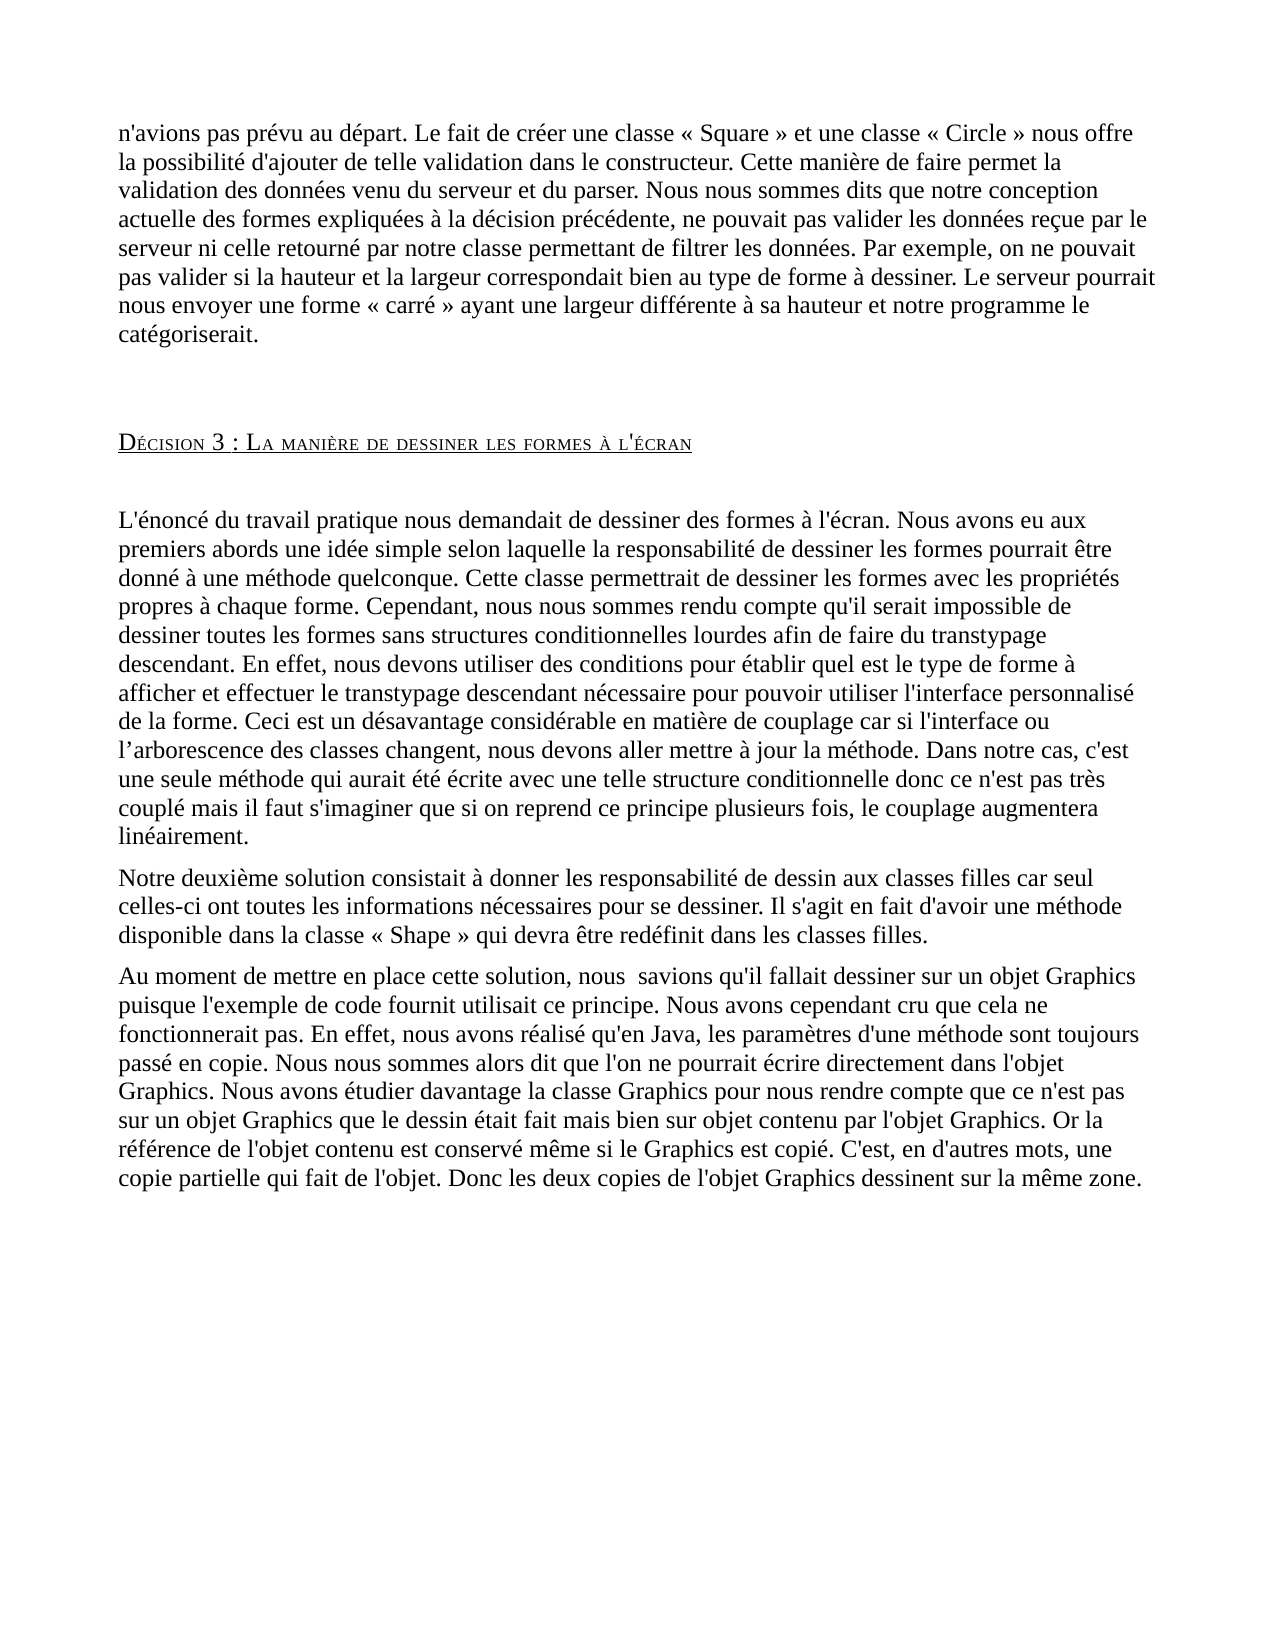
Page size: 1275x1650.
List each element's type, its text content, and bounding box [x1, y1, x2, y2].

text Notre deuxième solution consistait à donner les responsabilité de dessin aux classes filles car seul celles-ci ont toutes les informations nécessaires pour se dessiner. Il s'agit en fait d'avoir une méthode disponible dans la classe « Shape » qui devra être redéfinit dans les classes filles. [118, 863, 1157, 949]
subtitle Décision 3 : La manière de dessiner les formes à l'écran [118, 427, 1157, 456]
text n'avions pas prévu au départ. Le fait de créer une classe « Square » et une classe « Circle » nous offre la possibilité d'ajouter de telle validation dans le constructeur. Cette manière de faire permet la validation des données venu du serveur et du parser. Nous nous sommes dits que notre conception actuelle des formes expliquées à la décision précédente, ne pouvait pas valider les données reçue par le serveur ni celle retourné par notre classe permettant de filtrer les données. Par exemple, on ne pouvait pas valider si la hauteur et la largeur correspondait bien au type de forme à dessiner. Le serveur pourrait nous envoyer une forme « carré » ayant une largeur différente à sa hauteur et notre programme le catégoriserait. [118, 118, 1157, 348]
text L'énoncé du travail pratique nous demandait de dessiner des formes à l'écran. Nous avons eu aux premiers abords une idée simple selon laquelle la responsabilité de dessiner les formes pourrait être donné à une méthode quelconque. Cette classe permettrait de dessiner les formes avec les propriétés propres à chaque forme. Cependant, nous nous sommes rendu compte qu'il serait impossible de dessiner toutes les formes sans structures conditionnelles lourdes afin de faire du transtypage descendant. En effet, nous devons utiliser des conditions pour établir quel est le type de forme à afficher et effectuer le transtypage descendant nécessaire pour pouvoir utiliser l'interface personnalisé de la forme. Ceci est un désavantage considérable en matière de couplage car si l'interface ou l’arborescence des classes changent, nous devons aller mettre à jour la méthode. Dans notre cas, c'est une seule méthode qui aurait été écrite avec une telle structure conditionnelle donc ce n'est pas très couplé mais il faut s'imaginer que si on reprend ce principe plusieurs fois, le couplage augmentera linéairement. [118, 505, 1157, 850]
text Au moment de mettre en place cette solution, nous savions qu'il fallait dessiner sur un objet Graphics puisque l'exemple de code fournit utilisait ce principe. Nous avons cependant cru que cela ne fonctionnerait pas. En effet, nous avons réalisé qu'en Java, les paramètres d'une méthode sont toujours passé en copie. Nous nous sommes alors dit que l'on ne pourrait écrire directement dans l'objet Graphics. Nous avons étudier davantage la classe Graphics pour nous rendre compte que ce n'est pas sur un objet Graphics que le dessin était fait mais bien sur objet contenu par l'objet Graphics. Or la référence de l'objet contenu est conservé même si le Graphics est copié. C'est, en d'autres mots, une copie partielle qui fait de l'objet. Donc les deux copies de l'objet Graphics dessinent sur la même zone. [118, 961, 1157, 1191]
